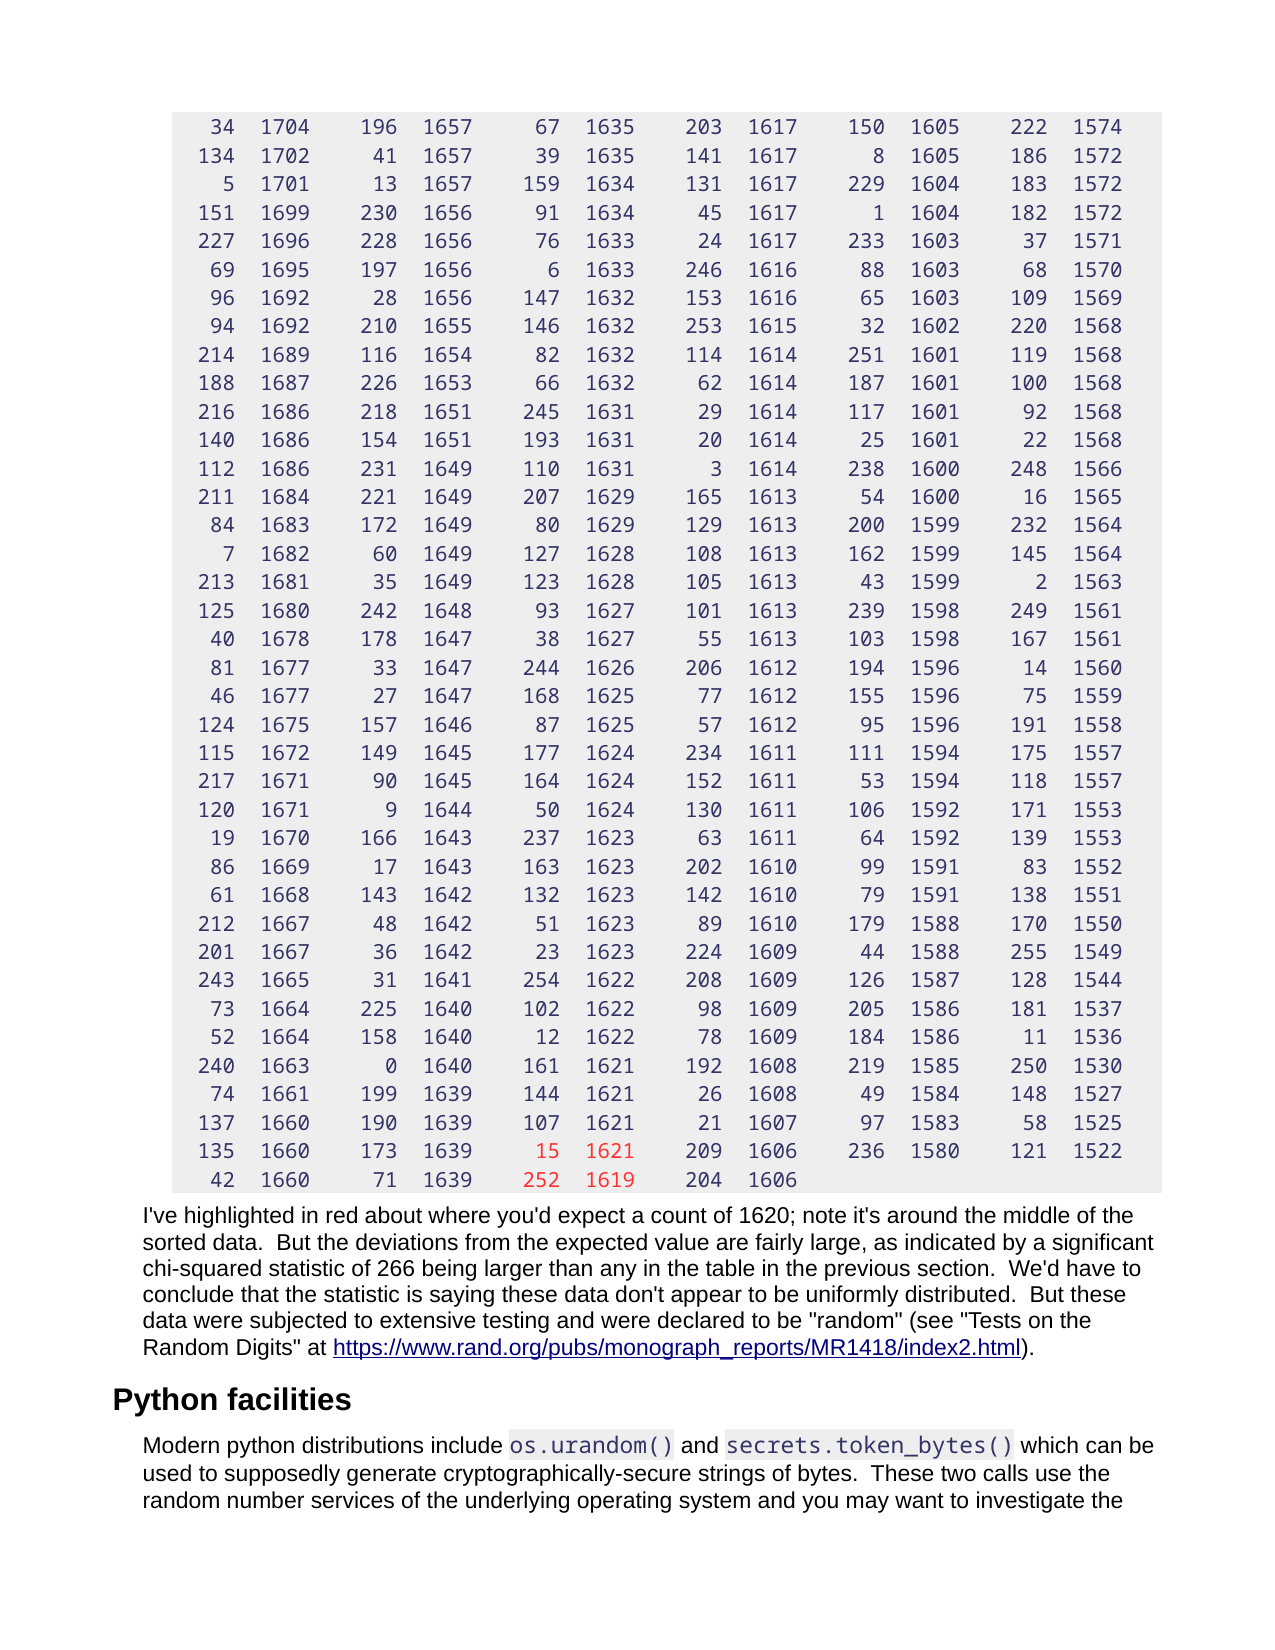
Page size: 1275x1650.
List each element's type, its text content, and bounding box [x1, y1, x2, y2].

text 243 1665 31 1641 254 1622 208 1609 126 1587 128 1544 [172, 966, 1162, 994]
text 94 1692 210 1655 146 1632 253 1615 32 1602 220 1568 [172, 312, 1162, 340]
text 135 1660 173 1639 15 1621 209 1606 236 1580 121 1522 [172, 1136, 1162, 1165]
text 69 1695 197 1656 6 1633 246 1616 88 1603 68 1570 [172, 255, 1162, 283]
text 217 1671 90 1645 164 1624 152 1611 53 1594 118 1557 [172, 767, 1162, 795]
text 211 1684 221 1649 207 1629 165 1613 54 1600 16 1565 [172, 482, 1162, 511]
text 151 1699 230 1656 91 1634 45 1617 1 1604 182 1572 [172, 198, 1162, 226]
text 73 1664 225 1640 102 1622 98 1609 205 1586 181 1537 [172, 994, 1162, 1022]
text 81 1677 33 1647 244 1626 206 1612 194 1596 14 1560 [172, 653, 1162, 681]
text 137 1660 190 1639 107 1621 21 1607 97 1583 58 1525 [172, 1108, 1162, 1136]
text 112 1686 231 1649 110 1631 3 1614 238 1600 248 1566 [172, 454, 1162, 482]
text 212 1667 48 1642 51 1623 89 1610 179 1588 170 1550 [172, 909, 1162, 937]
text 52 1664 158 1640 12 1622 78 1609 184 1586 11 1536 [172, 1022, 1162, 1051]
text 34 1704 196 1657 67 1635 203 1617 150 1605 222 1574 [172, 112, 1162, 141]
text 84 1683 172 1649 80 1629 129 1613 200 1599 232 1564 [172, 511, 1162, 539]
text 115 1672 149 1645 177 1624 234 1611 111 1594 175 1557 [172, 738, 1162, 767]
text 42 1660 71 1639 252 1619 204 1606 [172, 1165, 1162, 1193]
text 5 1701 13 1657 159 1634 131 1617 229 1604 183 1572 [172, 169, 1162, 198]
text 201 1667 36 1642 23 1623 224 1609 44 1588 255 1549 [172, 937, 1162, 966]
text 188 1687 226 1653 66 1632 62 1614 187 1601 100 1568 [172, 368, 1162, 397]
text 7 1682 60 1649 127 1628 108 1613 162 1599 145 1564 [172, 539, 1162, 567]
text 19 1670 166 1643 237 1623 63 1611 64 1592 139 1553 [172, 823, 1162, 852]
text 214 1689 116 1654 82 1632 114 1614 251 1601 119 1568 [172, 340, 1162, 368]
text 40 1678 178 1647 38 1627 55 1613 103 1598 167 1561 [172, 624, 1162, 653]
text 74 1661 199 1639 144 1621 26 1608 49 1584 148 1527 [172, 1079, 1162, 1108]
text 46 1677 27 1647 168 1625 77 1612 155 1596 75 1559 [172, 681, 1162, 710]
text I've highlighted in red about where you'd expect a count of 1620; note it's around the middle of the sorted data. But the deviations from the expected value are fairly large, as indicated by a significant chi-squared statistic of 266 being larger than any in the table in the previous section. We'd have to conclude that the statistic is saying these data don't appear to be uniformly distributed. But these data were subjected to extensive testing and were declared to be "random" (see "Tests on the Random Digits" at https://www.rand.org/pubs/monograph_reports/MR1418/index2.html). [142, 1202, 1162, 1360]
text 216 1686 218 1651 245 1631 29 1614 117 1601 92 1568 [172, 397, 1162, 425]
text 140 1686 154 1651 193 1631 20 1614 25 1601 22 1568 [172, 425, 1162, 454]
text 240 1663 0 1640 161 1621 192 1608 219 1585 250 1530 [172, 1051, 1162, 1079]
text 61 1668 143 1642 132 1623 142 1610 79 1591 138 1551 [172, 880, 1162, 909]
text Modern python distributions include os.urandom() and secrets.token_bytes() which can be used to supposedly generate cryptographically-secure strings of bytes. These two calls use the random number services of the underlying operating system and you may want to investigate the [142, 1429, 1162, 1513]
text 125 1680 242 1648 93 1627 101 1613 239 1598 249 1561 [172, 596, 1162, 624]
text 134 1702 41 1657 39 1635 141 1617 8 1605 186 1572 [172, 141, 1162, 169]
text 124 1675 157 1646 87 1625 57 1612 95 1596 191 1558 [172, 710, 1162, 738]
text 213 1681 35 1649 123 1628 105 1613 43 1599 2 1563 [172, 567, 1162, 596]
text 120 1671 9 1644 50 1624 130 1611 106 1592 171 1553 [172, 795, 1162, 823]
text 227 1696 228 1656 76 1633 24 1617 233 1603 37 1571 [172, 226, 1162, 255]
subtitle Python facilities [112, 1381, 1162, 1417]
text 96 1692 28 1656 147 1632 153 1616 65 1603 109 1569 [172, 283, 1162, 312]
text 86 1669 17 1643 163 1623 202 1610 99 1591 83 1552 [172, 852, 1162, 880]
